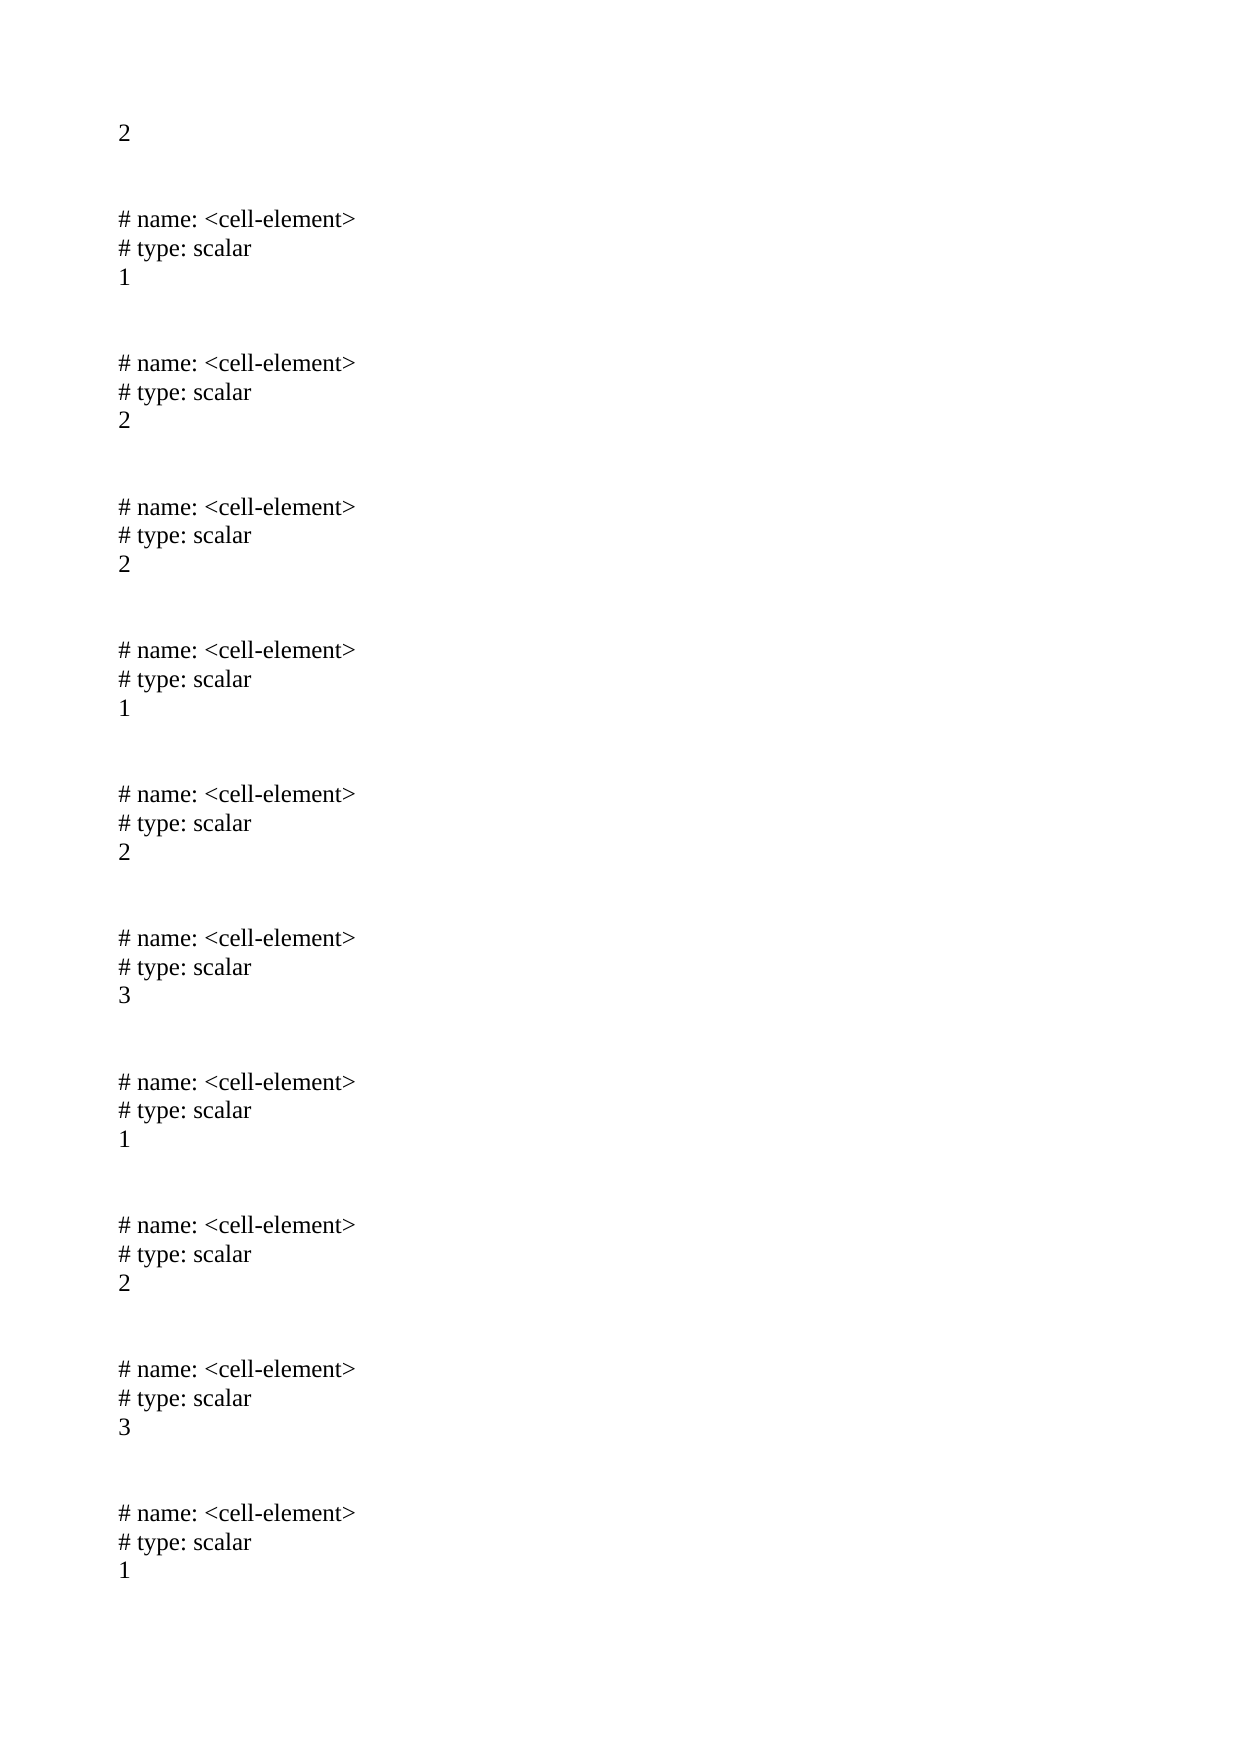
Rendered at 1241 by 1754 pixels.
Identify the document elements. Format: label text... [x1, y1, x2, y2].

text # name: <cell-element> [118, 636, 1122, 664]
text 1 [118, 693, 1122, 722]
text # type: scalar [118, 521, 1122, 549]
text 2 [118, 549, 1122, 578]
text 1 [118, 1124, 1122, 1153]
text 1 [118, 262, 1122, 291]
text 2 [118, 837, 1122, 866]
text # name: <cell-element> [118, 1067, 1122, 1096]
text # type: scalar [118, 377, 1122, 406]
text # type: scalar [118, 1527, 1122, 1556]
text # type: scalar [118, 952, 1122, 981]
text # name: <cell-element> [118, 923, 1122, 952]
text # type: scalar [118, 1239, 1122, 1268]
text # name: <cell-element> [118, 1354, 1122, 1383]
text 2 [118, 118, 1122, 147]
text # type: scalar [118, 664, 1122, 693]
text # type: scalar [118, 233, 1122, 262]
text # name: <cell-element> [118, 492, 1122, 521]
text 2 [118, 406, 1122, 434]
text # type: scalar [118, 1096, 1122, 1124]
text # type: scalar [118, 1383, 1122, 1412]
text # name: <cell-element> [118, 1211, 1122, 1239]
text # name: <cell-element> [118, 204, 1122, 233]
text # name: <cell-element> [118, 779, 1122, 808]
text 3 [118, 1412, 1122, 1441]
text 2 [118, 1268, 1122, 1297]
text # name: <cell-element> [118, 348, 1122, 377]
text # name: <cell-element> [118, 1498, 1122, 1527]
text 1 [118, 1556, 1122, 1584]
text # type: scalar [118, 808, 1122, 837]
text 3 [118, 981, 1122, 1009]
